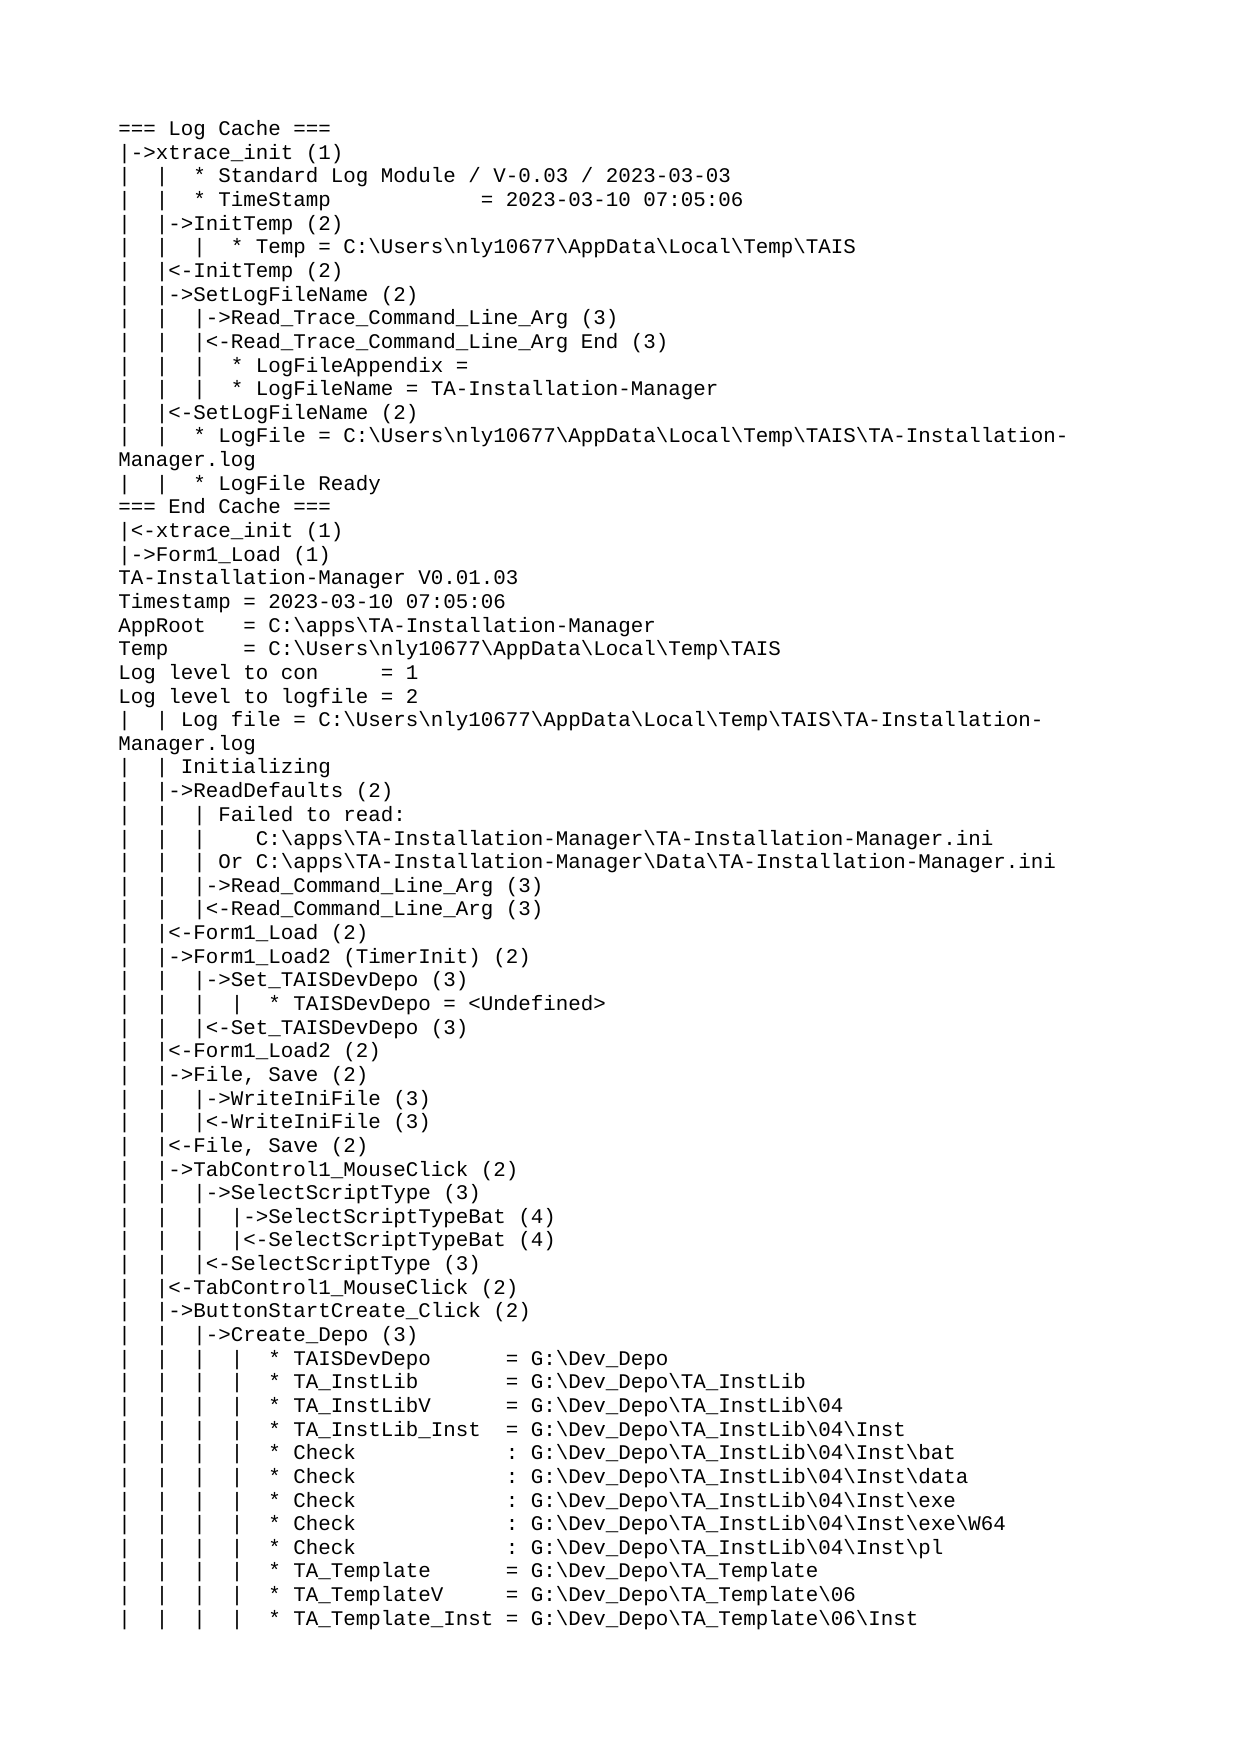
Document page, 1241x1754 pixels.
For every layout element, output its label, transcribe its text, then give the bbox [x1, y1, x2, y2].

text | | | | * Check : G:\Dev_Depo\TA_InstLib\04\Inst\pl [118, 1537, 1122, 1561]
text | | * TimeStamp = 2023-03-10 07:05:06 [118, 189, 1122, 213]
text Timestamp = 2023-03-10 07:05:06 [118, 591, 1122, 615]
text | |->SetLogFileName (2) [118, 284, 1122, 307]
text | | | | * Check : G:\Dev_Depo\TA_InstLib\04\Inst\bat [118, 1442, 1122, 1466]
text | | |<-Read_Command_Line_Arg (3) [118, 898, 1122, 922]
text | | | | * Check : G:\Dev_Depo\TA_InstLib\04\Inst\exe [118, 1489, 1122, 1513]
text | |<-SetLogFileName (2) [118, 402, 1122, 426]
text | | | | * Check : G:\Dev_Depo\TA_InstLib\04\Inst\exe\W64 [118, 1513, 1122, 1537]
text | | | | * TA_InstLib = G:\Dev_Depo\TA_InstLib [118, 1371, 1122, 1395]
text | | | | * TA_Template_Inst = G:\Dev_Depo\TA_Template\06\Inst [118, 1608, 1122, 1631]
text | | | |<-SelectScriptTypeBat (4) [118, 1229, 1122, 1253]
text | | | | * TAISDevDepo = <Undefined> [118, 993, 1122, 1017]
text | |<-TabControl1_MouseClick (2) [118, 1277, 1122, 1300]
text === Log Cache === [118, 118, 1122, 142]
text | | | | * TAISDevDepo = G:\Dev_Depo [118, 1348, 1122, 1371]
text | | | Failed to read: [118, 804, 1122, 827]
text Log level to logfile = 2 [118, 686, 1122, 709]
text | | | * LogFileName = TA-Installation-Manager [118, 378, 1122, 402]
text | | | | * TA_InstLib_Inst = G:\Dev_Depo\TA_InstLib\04\Inst [118, 1419, 1122, 1442]
text AppRoot = C:\apps\TA-Installation-Manager [118, 615, 1122, 638]
text | |<-InitTemp (2) [118, 260, 1122, 284]
text | |->ReadDefaults (2) [118, 780, 1122, 804]
text |->Form1_Load (1) [118, 544, 1122, 567]
text | |->ButtonStartCreate_Click (2) [118, 1300, 1122, 1324]
text Temp = C:\Users\nly10677\AppData\Local\Temp\TAIS [118, 638, 1122, 662]
text | | | | * TA_InstLibV = G:\Dev_Depo\TA_InstLib\04 [118, 1395, 1122, 1419]
text | | |->SelectScriptType (3) [118, 1182, 1122, 1206]
text | | |->WriteIniFile (3) [118, 1088, 1122, 1111]
text | | |->Create_Depo (3) [118, 1324, 1122, 1348]
text | |<-Form1_Load2 (2) [118, 1040, 1122, 1064]
text |->xtrace_init (1) [118, 142, 1122, 165]
text | |->TabControl1_MouseClick (2) [118, 1158, 1122, 1182]
text | | | | * TA_Template = G:\Dev_Depo\TA_Template [118, 1561, 1122, 1584]
text | | | * Temp = C:\Users\nly10677\AppData\Local\Temp\TAIS [118, 236, 1122, 260]
text | | Log file = C:\Users\nly10677\AppData\Local\Temp\TAIS\TA-Installation-Manager.log [118, 709, 1122, 757]
text | | |<-WriteIniFile (3) [118, 1111, 1122, 1135]
text | |<-File, Save (2) [118, 1135, 1122, 1158]
text Log level to con = 1 [118, 662, 1122, 686]
text | | | C:\apps\TA-Installation-Manager\TA-Installation-Manager.ini [118, 827, 1122, 851]
text | | |<-Read_Trace_Command_Line_Arg End (3) [118, 331, 1122, 354]
text | | | Or C:\apps\TA-Installation-Manager\Data\TA-Installation-Manager.ini [118, 851, 1122, 875]
text TA-Installation-Manager V0.01.03 [118, 567, 1122, 591]
text | | | | * TA_TemplateV = G:\Dev_Depo\TA_Template\06 [118, 1584, 1122, 1608]
text | | Initializing [118, 757, 1122, 780]
text | | * LogFile Ready [118, 473, 1122, 496]
text | | | |->SelectScriptTypeBat (4) [118, 1206, 1122, 1229]
text === End Cache === [118, 496, 1122, 520]
text | | |->Read_Trace_Command_Line_Arg (3) [118, 307, 1122, 331]
text | | |->Set_TAISDevDepo (3) [118, 969, 1122, 993]
text | | * Standard Log Module / V-0.03 / 2023-03-03 [118, 165, 1122, 189]
text | | |->Read_Command_Line_Arg (3) [118, 875, 1122, 898]
text | |->InitTemp (2) [118, 213, 1122, 236]
text | | |<-Set_TAISDevDepo (3) [118, 1017, 1122, 1040]
text | |<-Form1_Load (2) [118, 922, 1122, 946]
text | | | | * Check : G:\Dev_Depo\TA_InstLib\04\Inst\data [118, 1466, 1122, 1489]
text | | | * LogFileAppendix = [118, 354, 1122, 378]
text | |->File, Save (2) [118, 1064, 1122, 1088]
text | | |<-SelectScriptType (3) [118, 1253, 1122, 1277]
text |<-xtrace_init (1) [118, 520, 1122, 544]
text | | * LogFile = C:\Users\nly10677\AppData\Local\Temp\TAIS\TA-Installation-Manager.log [118, 426, 1122, 473]
text | |->Form1_Load2 (TimerInit) (2) [118, 946, 1122, 969]
